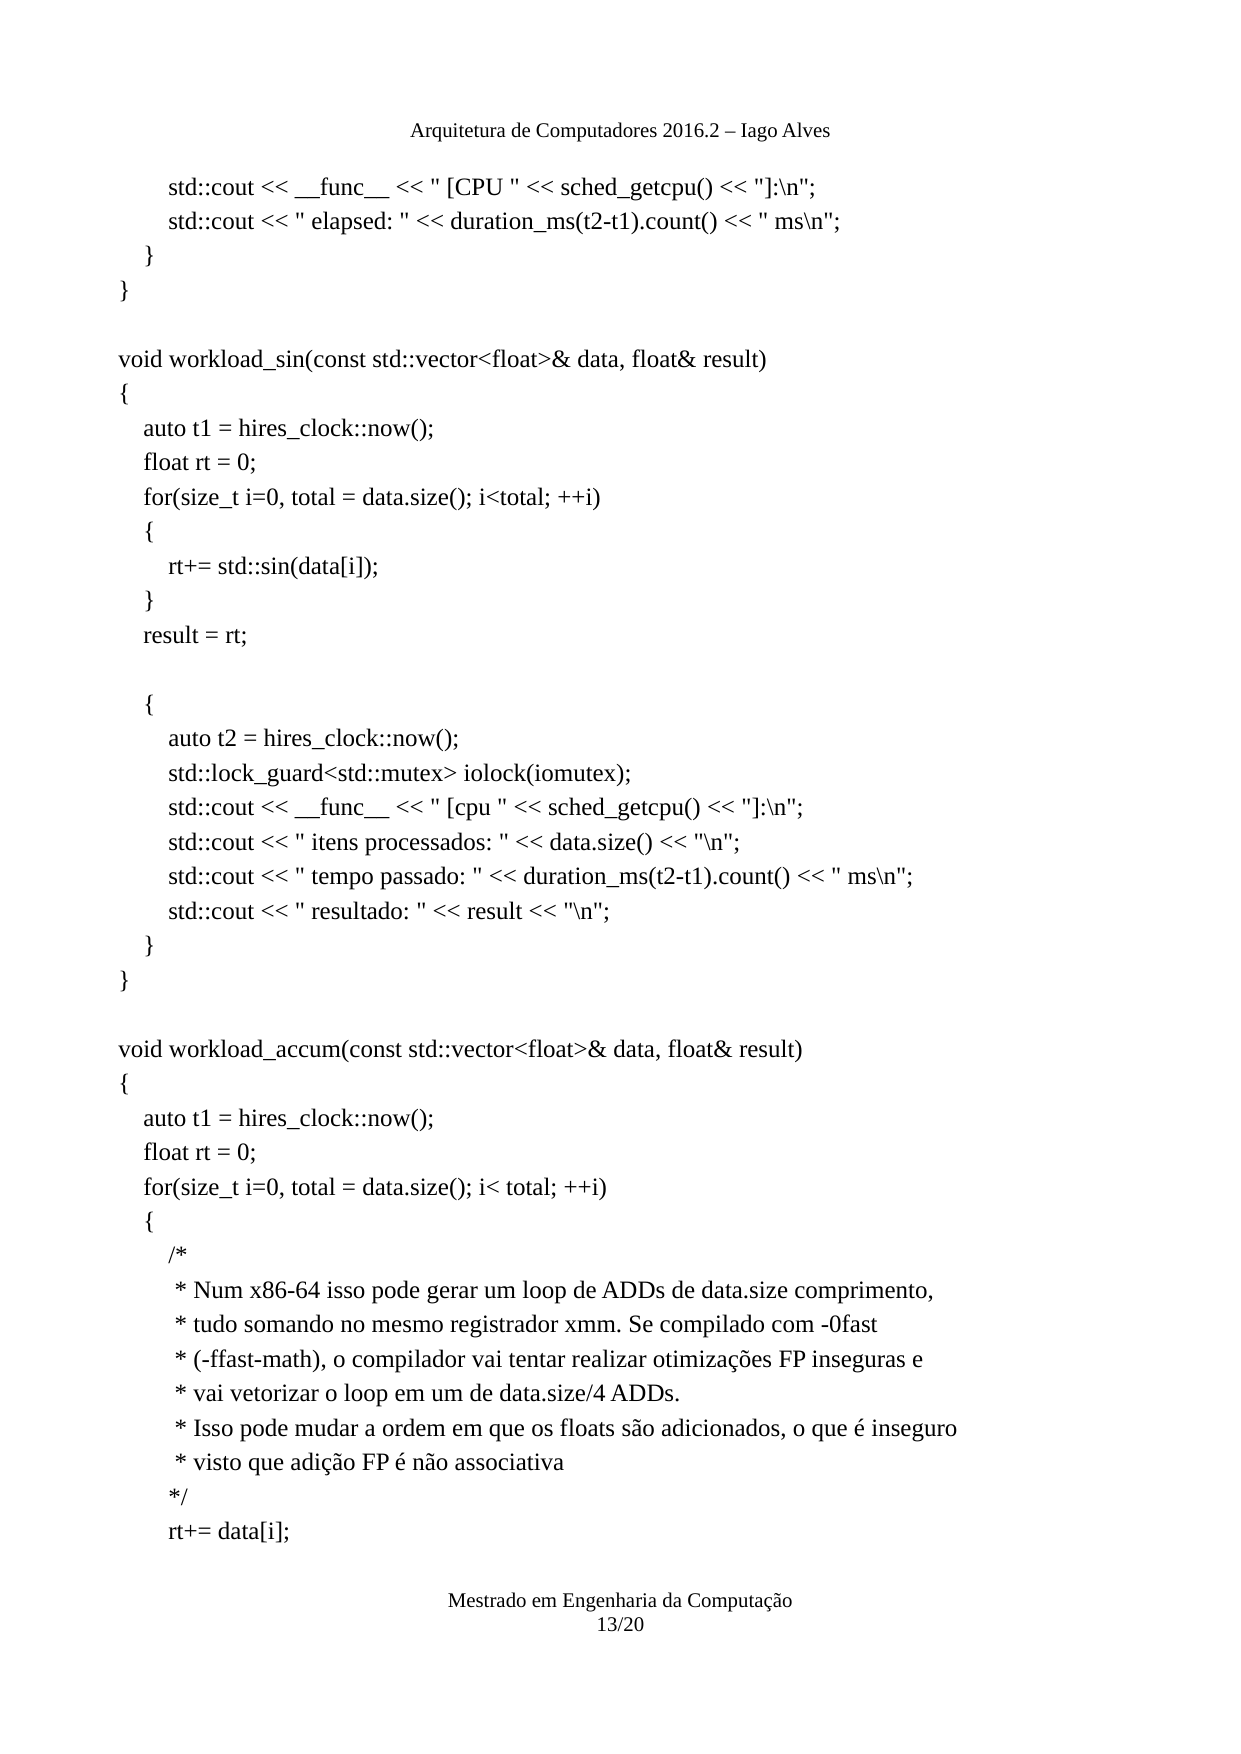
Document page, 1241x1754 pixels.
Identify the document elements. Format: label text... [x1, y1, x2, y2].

text std::cout << " elapsed: " << duration_ms(t2-t1).count() << " ms\n"; [118, 206, 1122, 235]
text float rt = 0; [118, 1137, 1122, 1166]
text * Num x86-64 isso pode gerar um loop de ADDs de data.size comprimento, [118, 1275, 1122, 1304]
text std::lock_guard<std::mutex> iolock(iomutex); [118, 758, 1122, 787]
text * visto que adição FP é não associativa [118, 1447, 1122, 1476]
text { [118, 516, 1122, 545]
text std::cout << " itens processados: " << data.size() << "\n"; [118, 827, 1122, 856]
text for(size_t i=0, total = data.size(); i< total; ++i) [118, 1172, 1122, 1200]
text std::cout << " tempo passado: " << duration_ms(t2-t1).count() << " ms\n"; [118, 861, 1122, 890]
text float rt = 0; [118, 447, 1122, 476]
text * Isso pode mudar a ordem em que os floats são adicionados, o que é inseguro [118, 1413, 1122, 1442]
text { [118, 1206, 1122, 1235]
text * (-ffast-math), o compilador vai tentar realizar otimizações FP inseguras e [118, 1344, 1122, 1373]
text auto t1 = hires_clock::now(); [118, 413, 1122, 442]
text * tudo somando no mesmo registrador xmm. Se compilado com -0fast [118, 1309, 1122, 1338]
text /* [118, 1241, 1122, 1269]
text } [118, 965, 1122, 993]
text void workload_accum(const std::vector<float>& data, float& result) [118, 1034, 1122, 1062]
text rt+= data[i]; [118, 1516, 1122, 1545]
text rt+= std::sin(data[i]); [118, 551, 1122, 580]
text { [118, 378, 1122, 407]
text std::cout << __func__ << " [CPU " << sched_getcpu() << "]:\n"; [118, 172, 1122, 200]
text * vai vetorizar o loop em um de data.size/4 ADDs. [118, 1378, 1122, 1407]
text { [118, 1068, 1122, 1097]
text } [118, 930, 1122, 959]
text std::cout << " resultado: " << result << "\n"; [118, 896, 1122, 924]
text */ [118, 1482, 1122, 1511]
text result = rt; [118, 620, 1122, 649]
text auto t1 = hires_clock::now(); [118, 1103, 1122, 1131]
text for(size_t i=0, total = data.size(); i<total; ++i) [118, 482, 1122, 511]
text void workload_sin(const std::vector<float>& data, float& result) [118, 344, 1122, 373]
text } [118, 585, 1122, 614]
text } [118, 241, 1122, 269]
text } [118, 275, 1122, 304]
text std::cout << __func__ << " [cpu " << sched_getcpu() << "]:\n"; [118, 792, 1122, 821]
text { [118, 689, 1122, 718]
text auto t2 = hires_clock::now(); [118, 723, 1122, 752]
